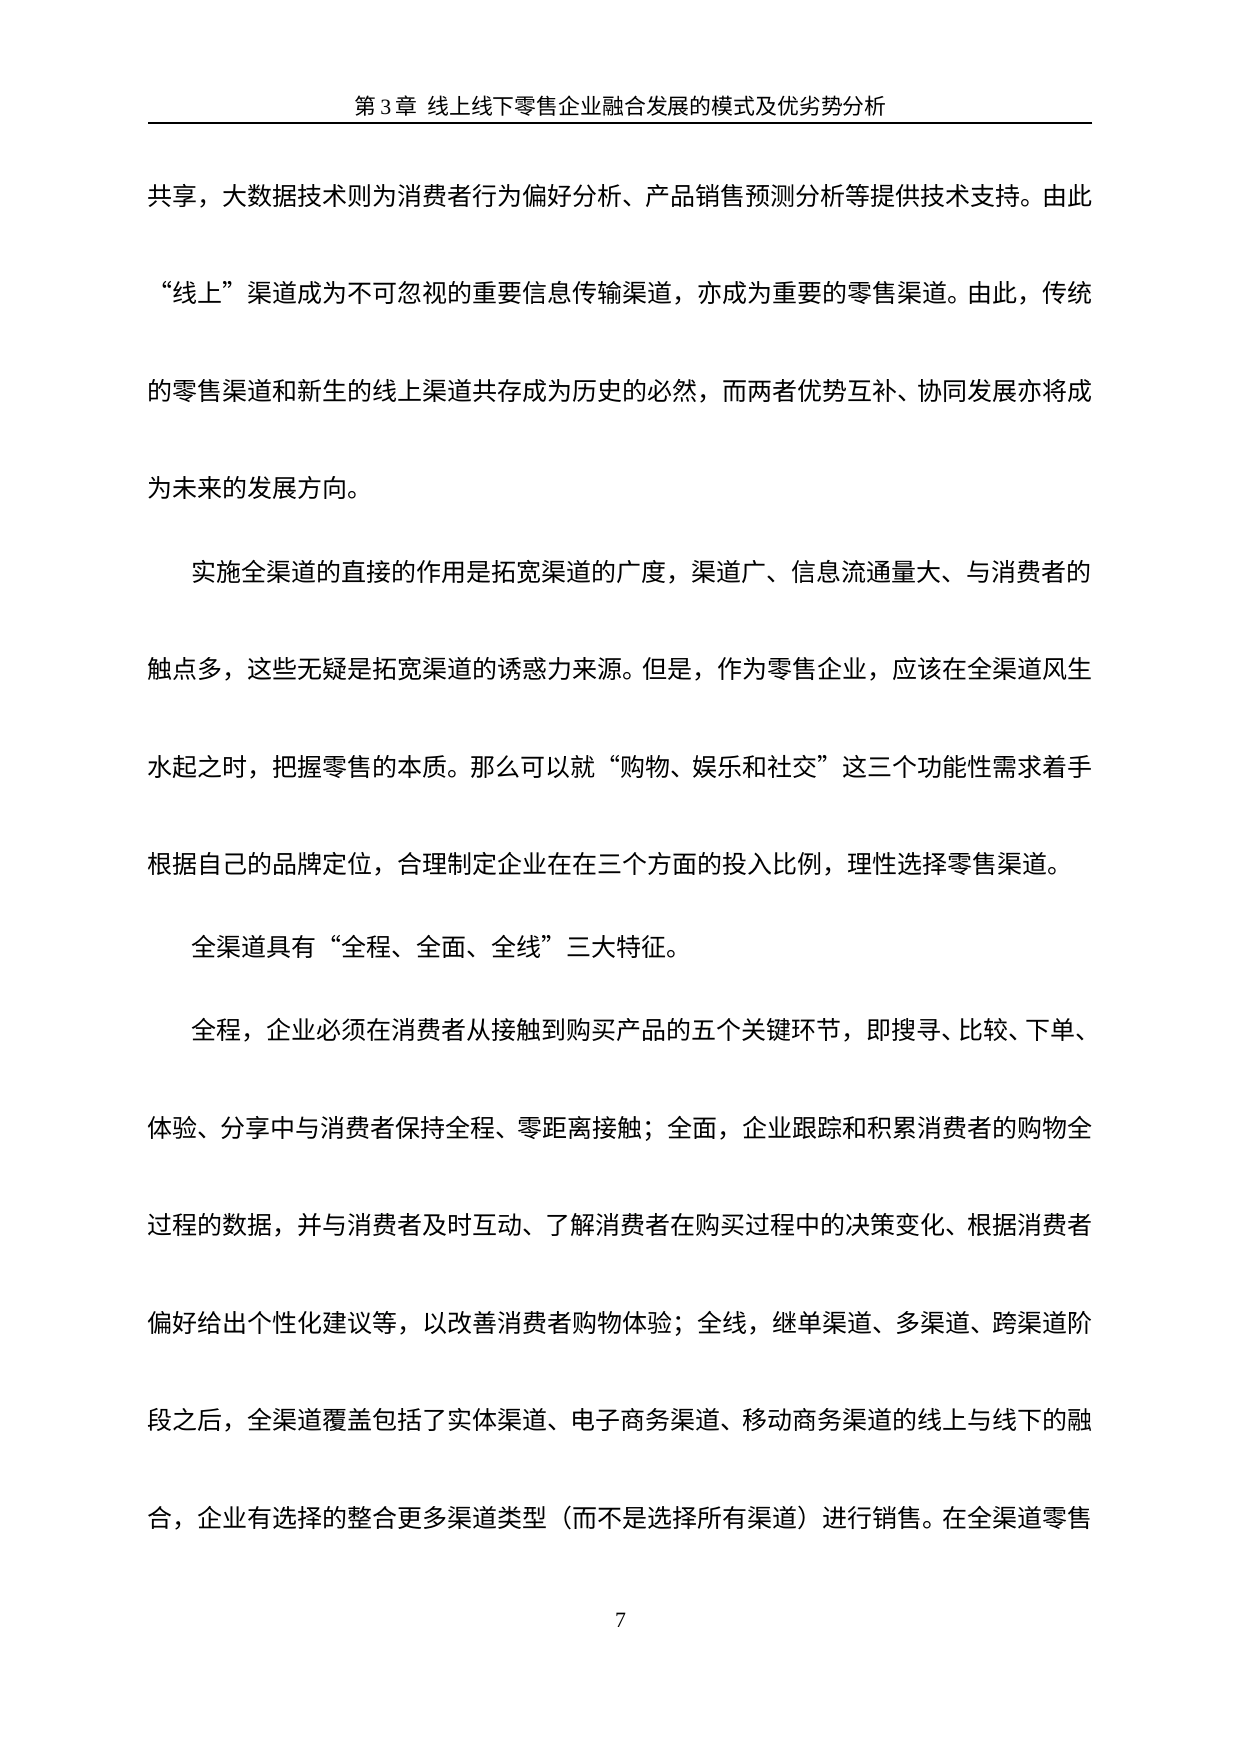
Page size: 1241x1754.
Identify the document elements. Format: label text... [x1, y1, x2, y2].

text 全渠道具有“全程、全面、全线”三大特征。 [148, 913, 1092, 978]
text 实施全渠道的直接的作用是拓宽渠道的广度，渠道广、信息流通量大、与消费者的触点多，这些无疑是拓宽渠道的诱惑力来源。但是，作为零售企业，应该在全渠道风生水起之时，把握零售的本质。那么可以就“购物、娱乐和社交”这三个功能性需求着手，根据自己的品牌定位，合理制定企业在在三个方面的投入比例，理性选择零售渠道。 [148, 538, 1092, 895]
text 全程，企业必须在消费者从接触到购买产品的五个关键环节，即搜寻、比较、下单、体验、分享中与消费者保持全程、零距离接触；全面，企业跟踪和积累消费者的购物全过程的数据，并与消费者及时互动、了解消费者在购买过程中的决策变化、根据消费者偏好给出个性化建议等，以改善消费者购物体验；全线，继单渠道、多渠道、跨渠道阶段之后，全渠道覆盖包括了实体渠道、电子商务渠道、移动商务渠道的线上与线下的融合，企业有选择的整合更多渠道类型（而不是选择所有渠道）进行销售。在全渠道零售中，每条渠道各自完成零售过程的部分功能，因此需要不同渠道的排列组合来实现零售的全过程，这个过程既是企业的零售过程，又是消费者在全渠道消费的过程。 [148, 996, 1092, 1549]
text 零售渠道的多样性根本来源于信息传递渠道的多样性。随着互联网的发展和智能设备的普及，人们逐渐适应并习惯于“网上”的工作和生活，“信息”渠道上渐渐形成新的并逐渐壮大的群体。在信息技术飞速发展的今天，互联网技术实现了数据的传输与共享，大数据技术则为消费者行为偏好分析、产品销售预测分析等提供技术支持。由此，“线上”渠道成为不可忽视的重要信息传输渠道，亦成为重要的零售渠道。由此，传统的零售渠道和新生的线上渠道共存成为历史的必然，而两者优势互补、协同发展亦将成为未来的发展方向。 [148, 162, 1092, 519]
